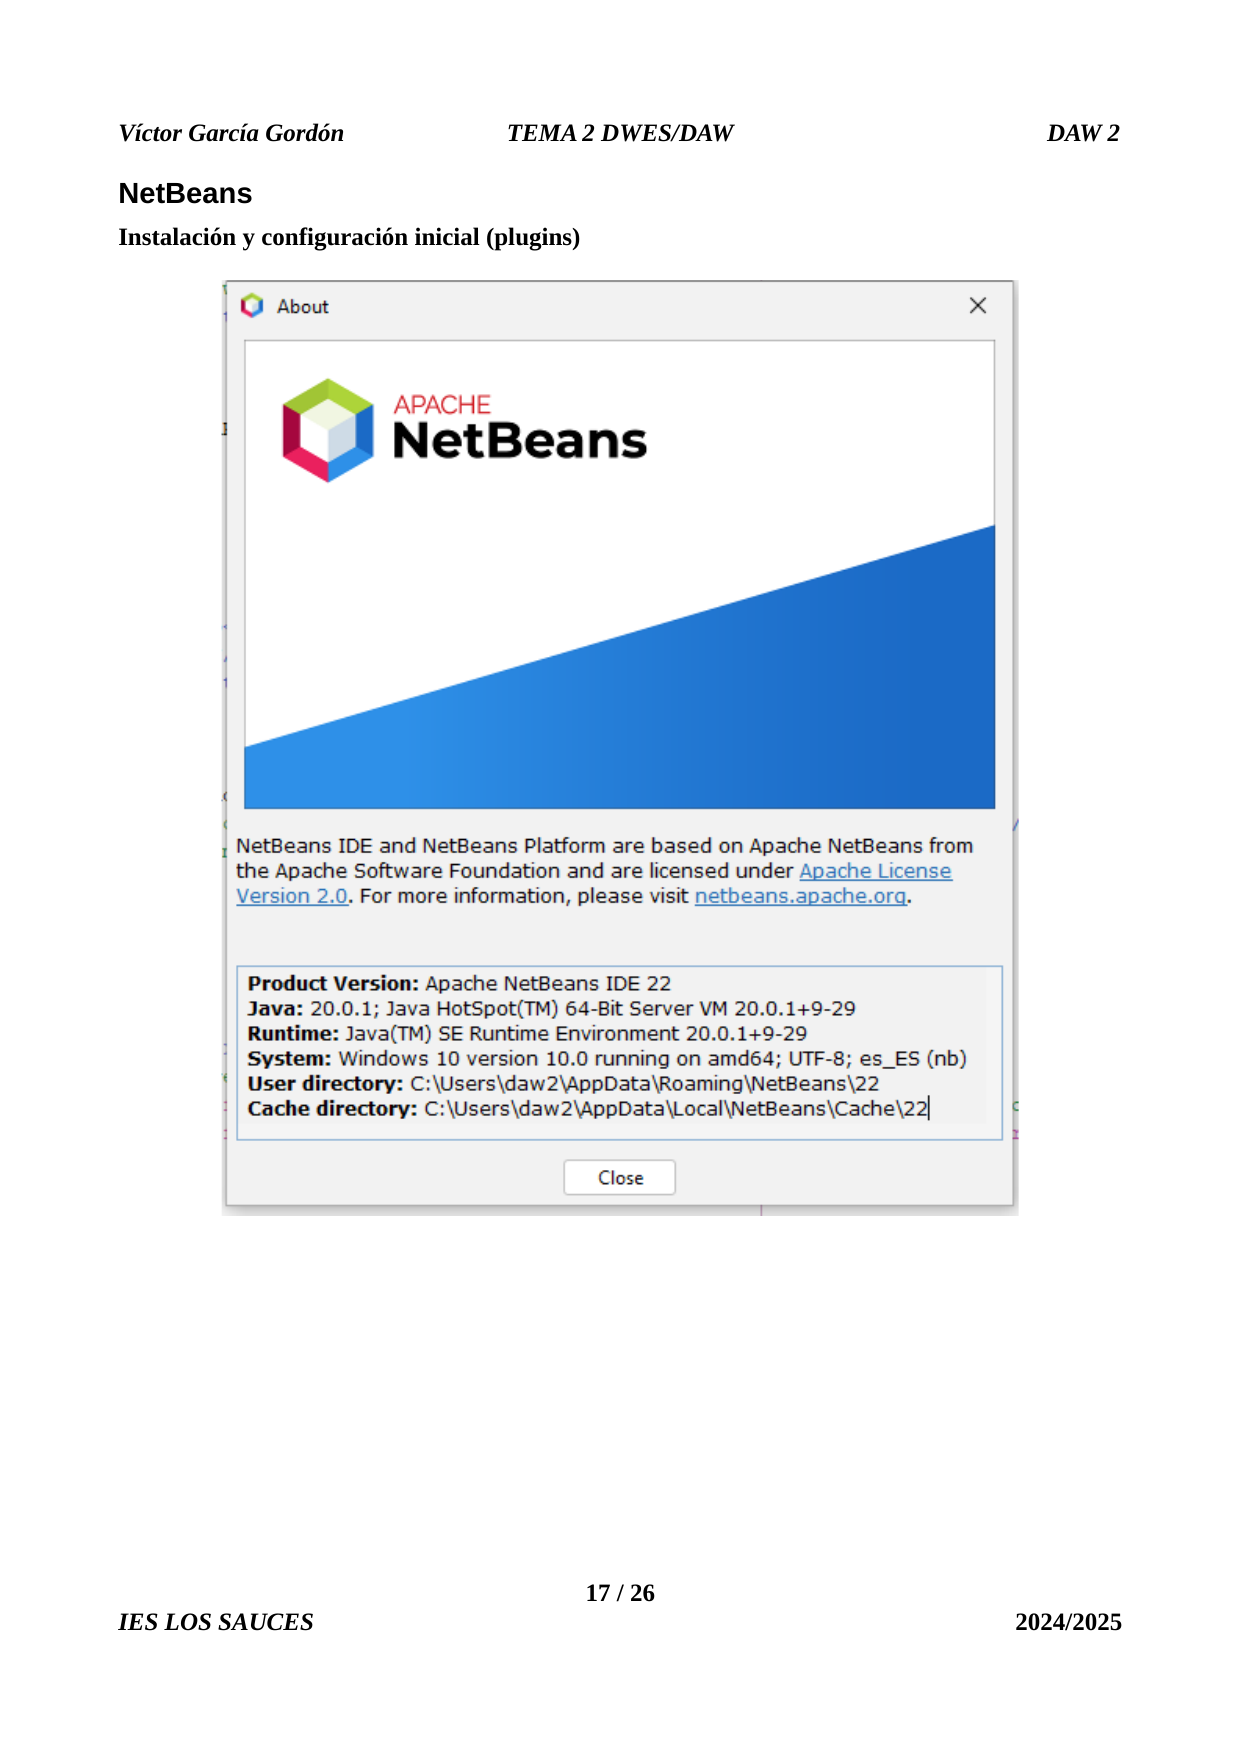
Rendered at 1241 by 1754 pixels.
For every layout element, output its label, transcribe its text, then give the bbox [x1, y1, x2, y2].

subtitle NetBeans [118, 176, 1122, 210]
text Instalación y configuración inicial (plugins) [118, 222, 1122, 251]
picture [221, 280, 1019, 1216]
